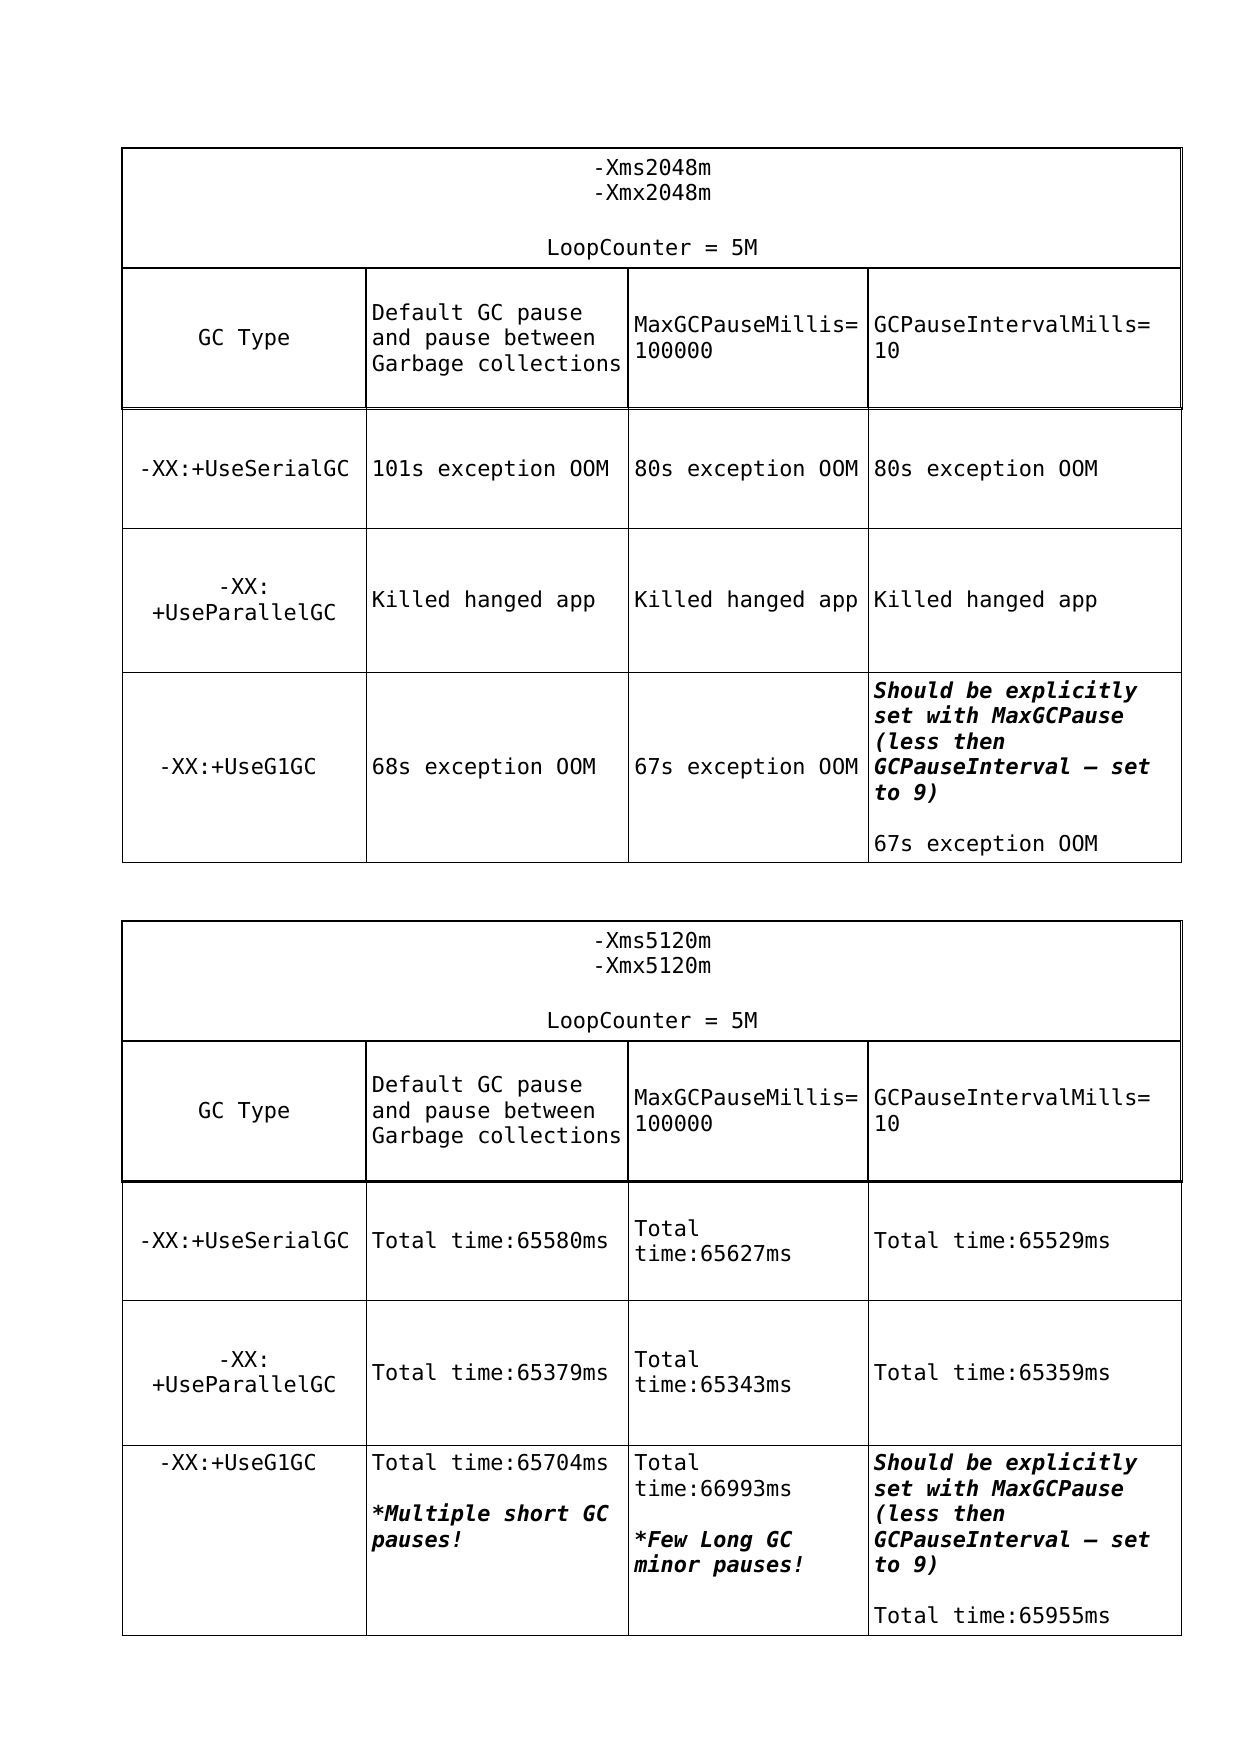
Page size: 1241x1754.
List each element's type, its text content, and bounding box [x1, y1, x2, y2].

table_cell -XX:+UseG1GC [123, 673, 366, 862]
table_cell Should be explicitly set with MaxGCPause (less then GCPauseInterval – set to 9) 67s exception OOM [869, 673, 1181, 862]
table_cell 80s exception OOM [869, 410, 1181, 527]
table_cell GCPauseIntervalMills= 10 [869, 269, 1180, 407]
table_header -Xms5120m -Xmx5120m LoopCounter = 5M [123, 922, 1180, 1039]
table_cell MaxGCPauseMillis= 100000 [629, 269, 867, 407]
table_cell GC Type [123, 1042, 365, 1180]
table_cell Total time:66993ms *Few Long GC minor pauses! [629, 1446, 868, 1635]
table_cell Total time:65359ms [869, 1301, 1181, 1445]
table_cell -XX:+UseSerialGC [123, 410, 366, 527]
table_cell Default GC pause and pause between Garbage collections [367, 269, 627, 407]
table_cell Default GC pause and pause between Garbage collections [367, 1042, 627, 1180]
table_cell -XX:+UseSerialGC [123, 1183, 366, 1300]
table_cell Killed hanged app [629, 529, 868, 672]
table_cell Killed hanged app [367, 529, 628, 672]
table_cell Total time:65343ms [629, 1301, 868, 1445]
table_cell GC Type [123, 269, 365, 407]
table_cell -XX:+UseParallelGC [123, 1301, 366, 1445]
table_cell Killed hanged app [869, 529, 1181, 672]
table_cell MaxGCPauseMillis= 100000 [629, 1042, 867, 1180]
table_cell Total time:65627ms [629, 1183, 868, 1300]
table_cell Total time:65529ms [869, 1183, 1181, 1300]
table_cell 101s exception OOM [367, 410, 628, 527]
table_cell Should be explicitly set with MaxGCPause (less then GCPauseInterval – set to 9) Total time:65955ms [869, 1446, 1181, 1635]
table_cell Total time:65704ms *Multiple short GC pauses! [367, 1446, 628, 1635]
table_cell -XX:+UseG1GC [123, 1446, 366, 1635]
table_header -Xms2048m -Xmx2048m LoopCounter = 5M [123, 149, 1180, 267]
table_cell Total time:65580ms [367, 1183, 628, 1300]
table_cell 67s exception OOM [629, 673, 868, 862]
table_cell Total time:65379ms [367, 1301, 628, 1445]
table_cell -XX:+UseParallelGC [123, 529, 366, 672]
table_cell 68s exception OOM [367, 673, 628, 862]
table_cell GCPauseIntervalMills= 10 [869, 1042, 1180, 1180]
table_cell 80s exception OOM [629, 410, 868, 527]
